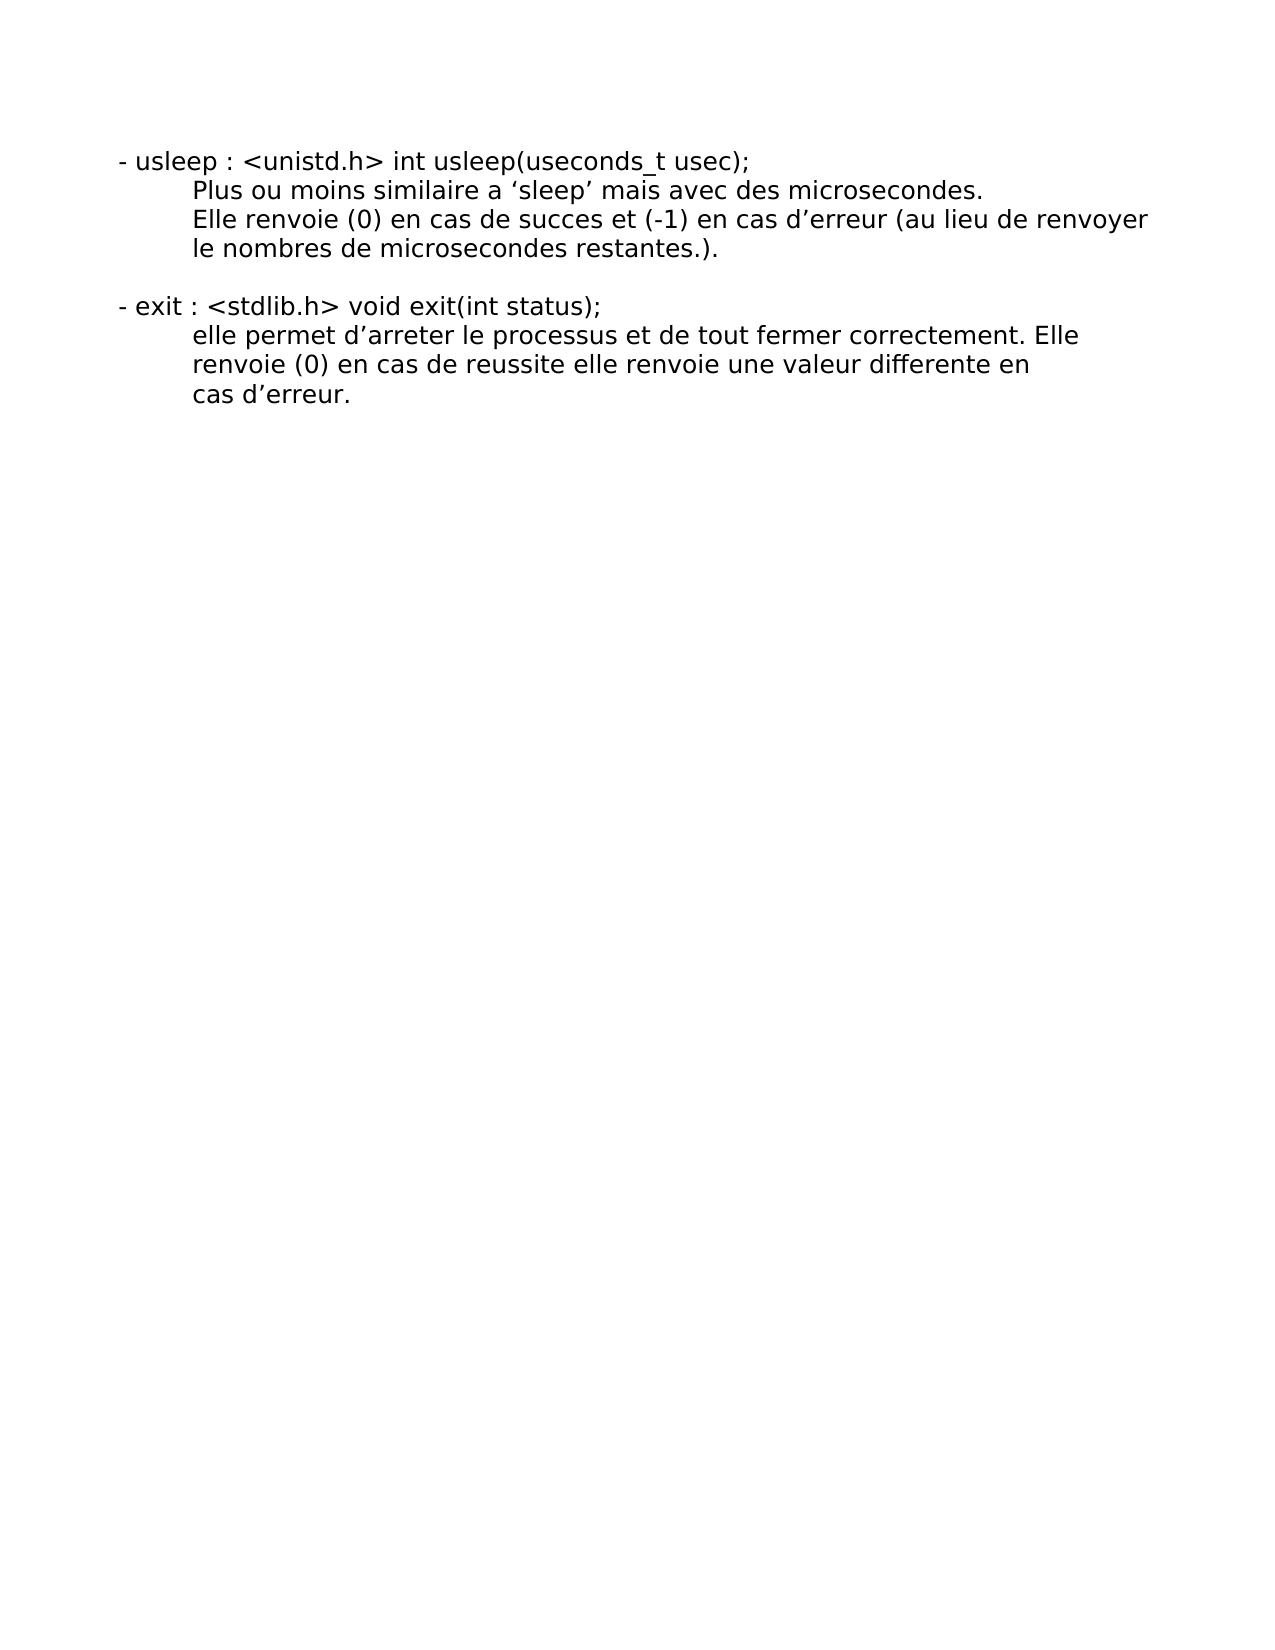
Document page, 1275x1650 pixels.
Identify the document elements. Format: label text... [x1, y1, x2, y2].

text Plus ou moins similaire a ‘sleep’ mais avec des microsecondes. [118, 176, 1157, 205]
text - usleep : <unistd.h> int usleep(useconds_t usec); [118, 147, 1157, 176]
text - exit : <stdlib.h> void exit(int status); [118, 292, 1157, 321]
text le nombres de microsecondes restantes.). [118, 234, 1157, 263]
text elle permet d’arreter le processus et de tout fermer correctement. Elle [118, 321, 1157, 351]
text cas d’erreur. [118, 380, 1157, 409]
text Elle renvoie (0) en cas de succes et (-1) en cas d’erreur (au lieu de renvoyer [118, 205, 1157, 234]
text renvoie (0) en cas de reussite elle renvoie une valeur differente en [118, 351, 1157, 380]
